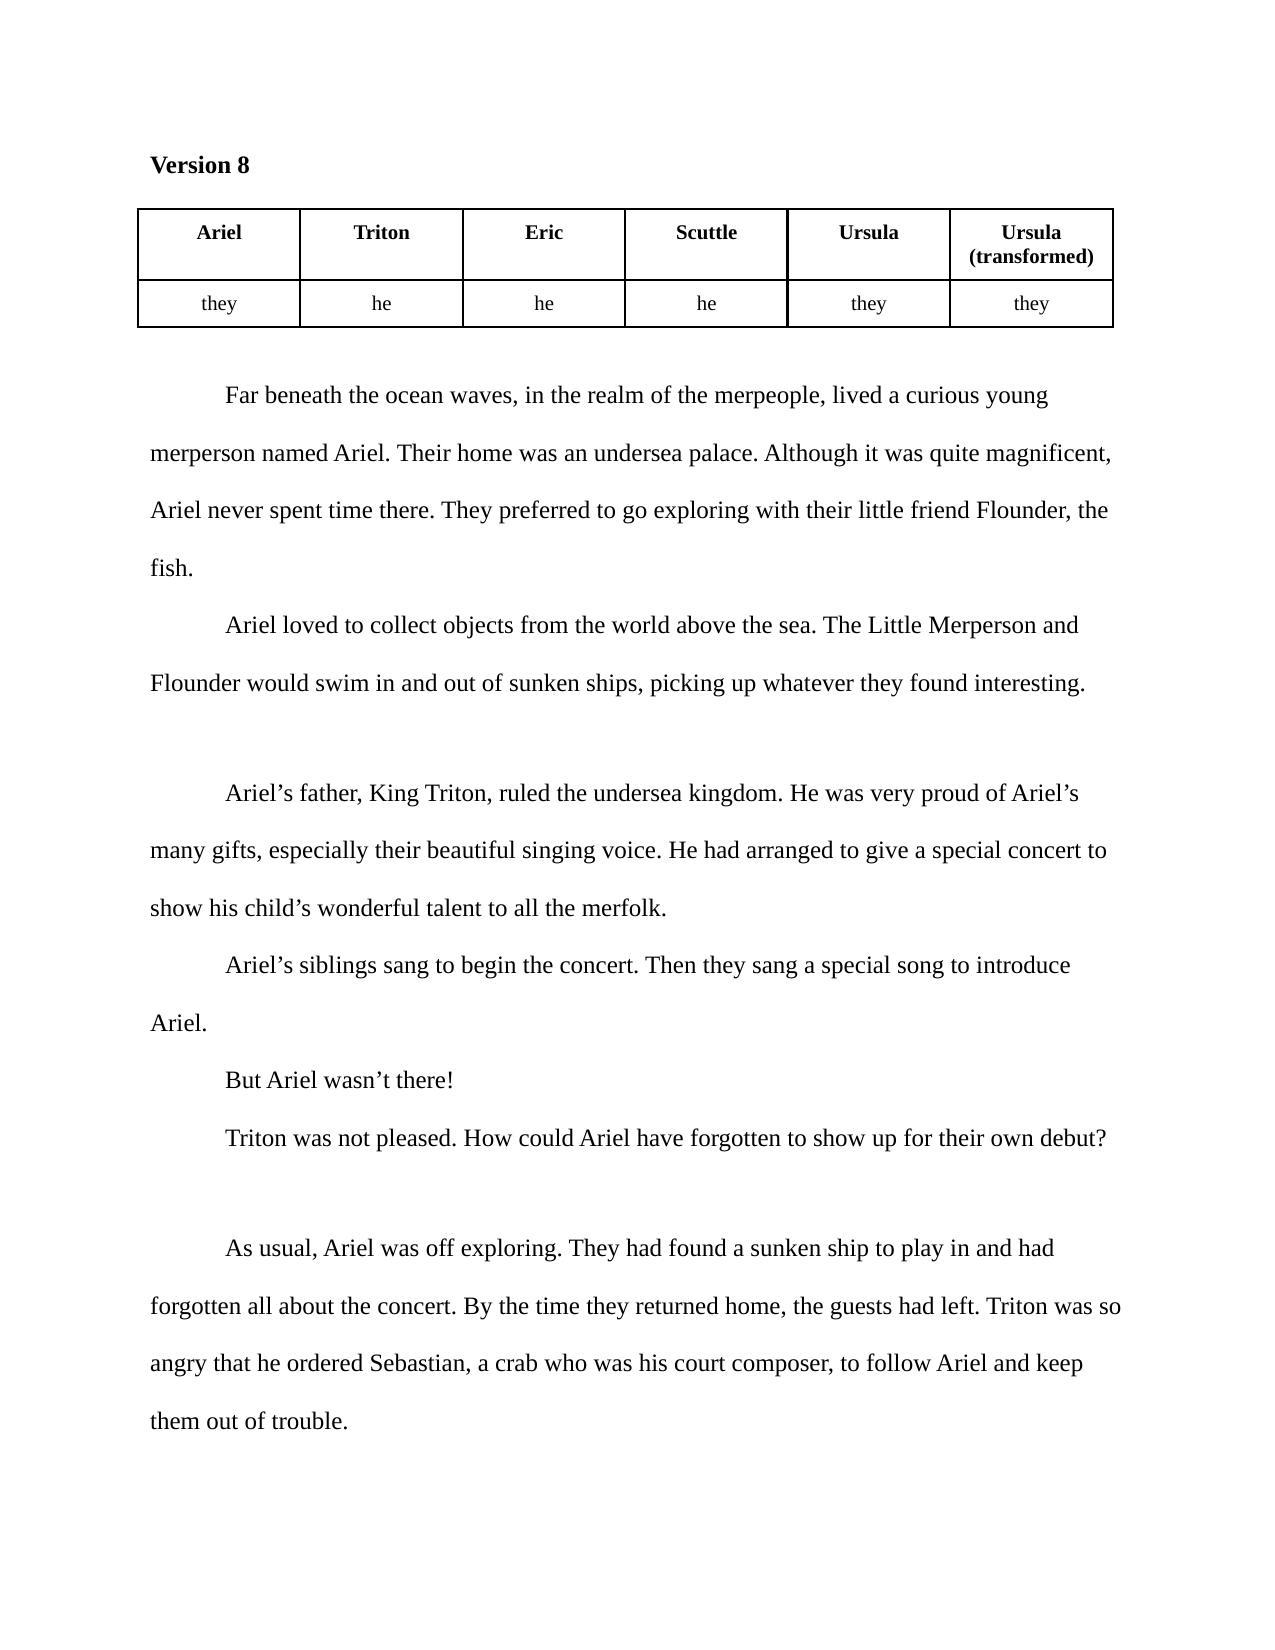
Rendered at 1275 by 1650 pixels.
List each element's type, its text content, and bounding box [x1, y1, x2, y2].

table_cell they [789, 281, 949, 326]
text But Ariel wasn’t there! [150, 1066, 1125, 1094]
table_cell he [464, 281, 624, 326]
table_header Triton [301, 210, 462, 278]
table_cell he [301, 281, 462, 326]
table_header Ursula (transformed) [951, 210, 1112, 278]
text Ariel’s father, King Triton, ruled the undersea kingdom. He was very proud of Ariel’s many gifts, especially their beautiful singing voice. He had arranged to give a special concert to show his child’s wonderful talent to all the merfolk. [150, 778, 1125, 922]
table_header Ariel [139, 210, 299, 278]
text As usual, Ariel was off exploring. They had found a sunken ship to play in and had forgotten all about the concert. By the time they returned home, the guests had left. Triton was so angry that he ordered Sebastian, a crab who was his court composer, to follow Ariel and keep them out of trouble. [150, 1233, 1125, 1434]
table_header Eric [464, 210, 624, 278]
table_cell they [951, 281, 1112, 326]
table_cell he [626, 281, 786, 326]
text Version 8 [150, 150, 1125, 179]
table_header Scuttle [626, 210, 786, 278]
text Triton was not pleased. How could Ariel have forgotten to show up for their own debut? [150, 1123, 1125, 1152]
text Ariel loved to collect objects from the world above the sea. The Little Merperson and Flounder would swim in and out of sunken ships, picking up whatever they found interesting. [150, 610, 1125, 697]
text Ariel’s siblings sang to begin the concert. Then they sang a special song to introduce Ariel. [150, 951, 1125, 1037]
table_cell they [139, 281, 299, 326]
text Far beneath the ocean waves, in the realm of the merpeople, lived a curious young merperson named Ariel. Their home was an undersea palace. Although it was quite magnificent, Ariel never spent time there. They preferred to go exploring with their little friend Flounder, the fish. [150, 380, 1125, 582]
table_header Ursula [789, 210, 949, 278]
